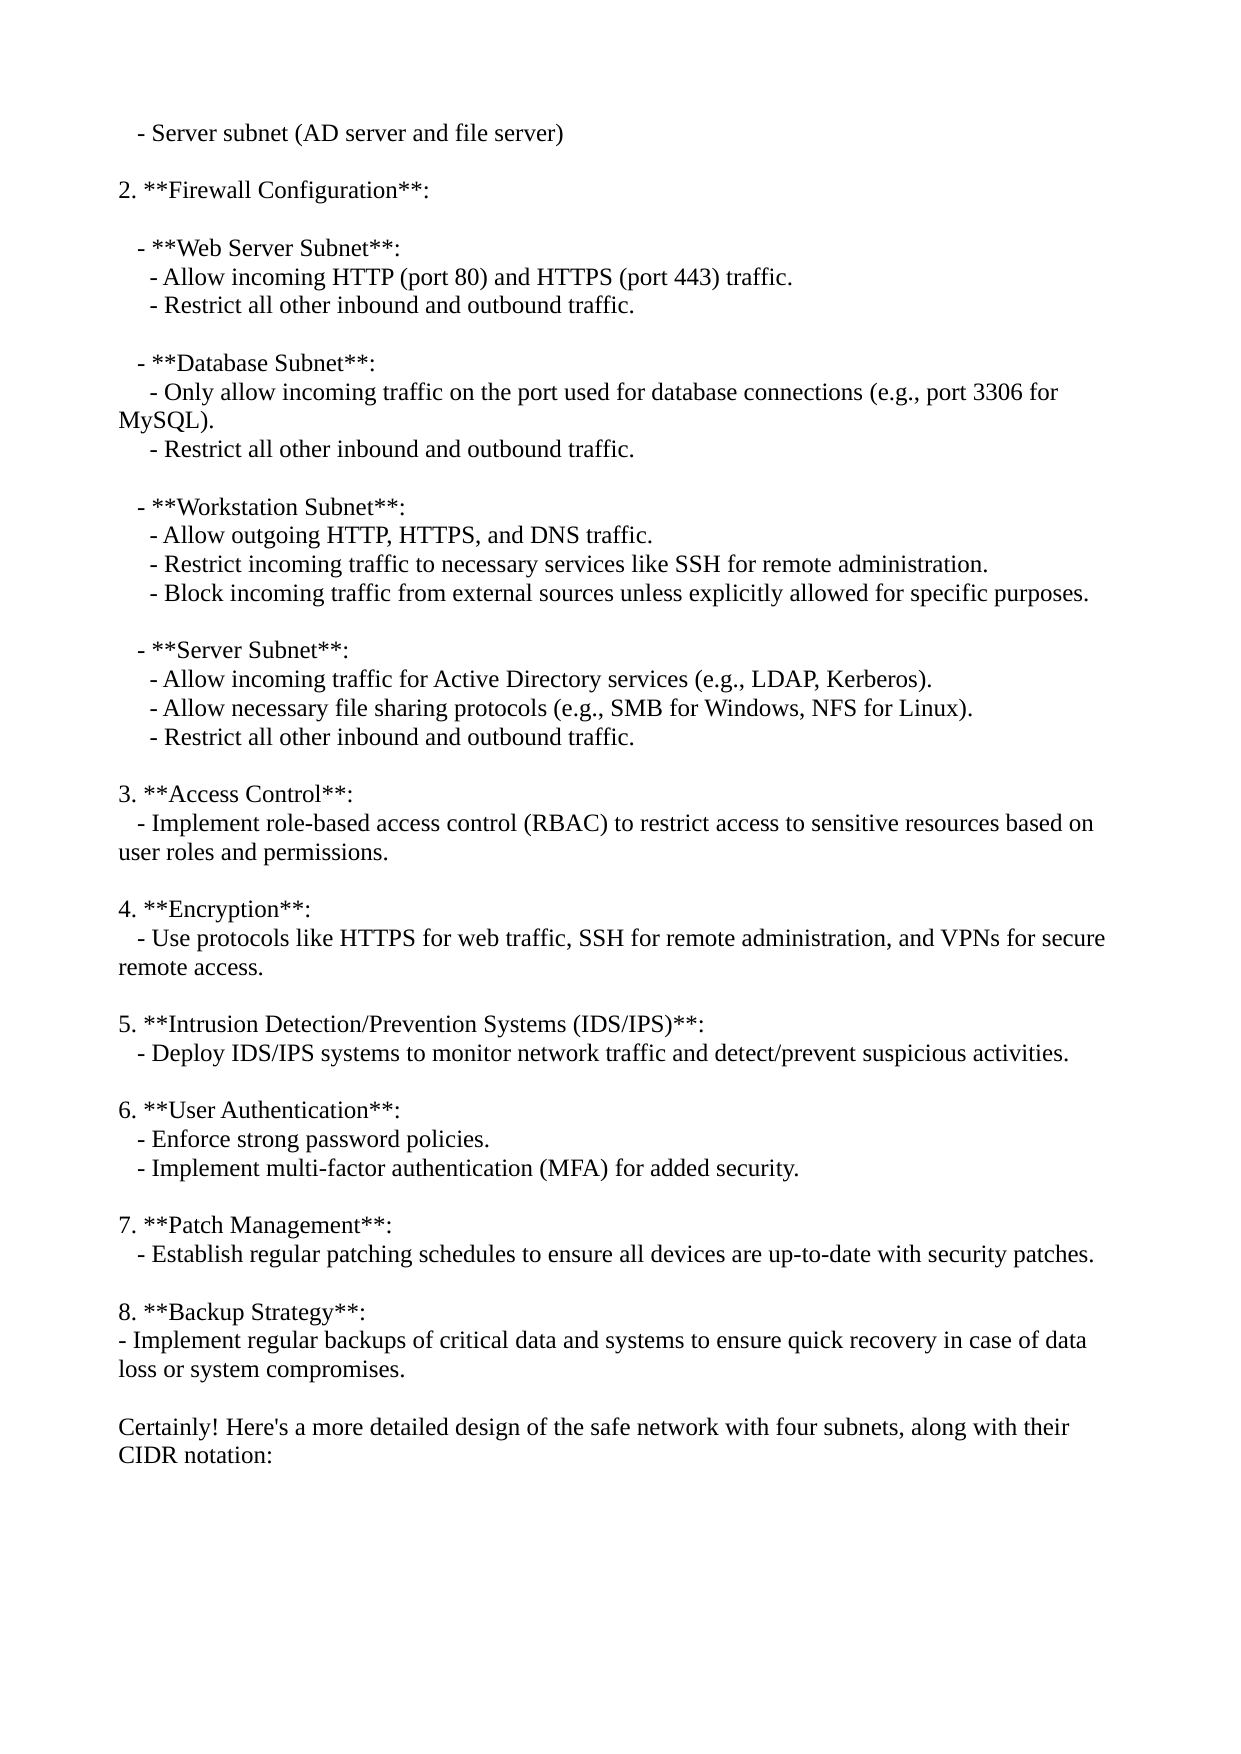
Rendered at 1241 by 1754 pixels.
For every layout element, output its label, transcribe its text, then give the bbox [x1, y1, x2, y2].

text - Allow necessary file sharing protocols (e.g., SMB for Windows, NFS for Linux). [118, 693, 1122, 722]
text - Implement role-based access control (RBAC) to restrict access to sensitive resources based on user roles and permissions. [118, 808, 1122, 866]
text - **Database Subnet**: [118, 348, 1122, 377]
text 2. **Firewall Configuration**: [118, 176, 1122, 204]
text - Allow incoming HTTP (port 80) and HTTPS (port 443) traffic. [118, 262, 1122, 291]
text 3. **Access Control**: [118, 779, 1122, 808]
text Certainly! Here's a more detailed design of the safe network with four subnets, along with their CIDR notation: [118, 1412, 1122, 1469]
text - Allow incoming traffic for Active Directory services (e.g., LDAP, Kerberos). [118, 664, 1122, 693]
text - Establish regular patching schedules to ensure all devices are up-to-date with security patches. [118, 1239, 1122, 1268]
text 6. **User Authentication**: [118, 1096, 1122, 1124]
text - Restrict incoming traffic to necessary services like SSH for remote administration. [118, 549, 1122, 578]
text - Server subnet (AD server and file server) [118, 118, 1122, 147]
text 7. **Patch Management**: [118, 1211, 1122, 1239]
text 8. **Backup Strategy**: [118, 1297, 1122, 1326]
text - Enforce strong password policies. [118, 1124, 1122, 1153]
text - Restrict all other inbound and outbound traffic. [118, 434, 1122, 463]
text - **Workstation Subnet**: [118, 492, 1122, 521]
text - Only allow incoming traffic on the port used for database connections (e.g., port 3306 for MySQL). [118, 377, 1122, 434]
text - Deploy IDS/IPS systems to monitor network traffic and detect/prevent suspicious activities. [118, 1038, 1122, 1067]
text - **Server Subnet**: [118, 636, 1122, 664]
text 4. **Encryption**: [118, 894, 1122, 923]
text - Use protocols like HTTPS for web traffic, SSH for remote administration, and VPNs for secure remote access. [118, 923, 1122, 981]
text 5. **Intrusion Detection/Prevention Systems (IDS/IPS)**: [118, 1009, 1122, 1038]
text - Implement regular backups of critical data and systems to ensure quick recovery in case of data loss or system compromises. [118, 1326, 1122, 1383]
text - Block incoming traffic from external sources unless explicitly allowed for specific purposes. [118, 578, 1122, 607]
text - Implement multi-factor authentication (MFA) for added security. [118, 1153, 1122, 1182]
text - Restrict all other inbound and outbound traffic. [118, 291, 1122, 319]
text - Allow outgoing HTTP, HTTPS, and DNS traffic. [118, 521, 1122, 549]
text - Restrict all other inbound and outbound traffic. [118, 722, 1122, 751]
text - **Web Server Subnet**: [118, 233, 1122, 262]
